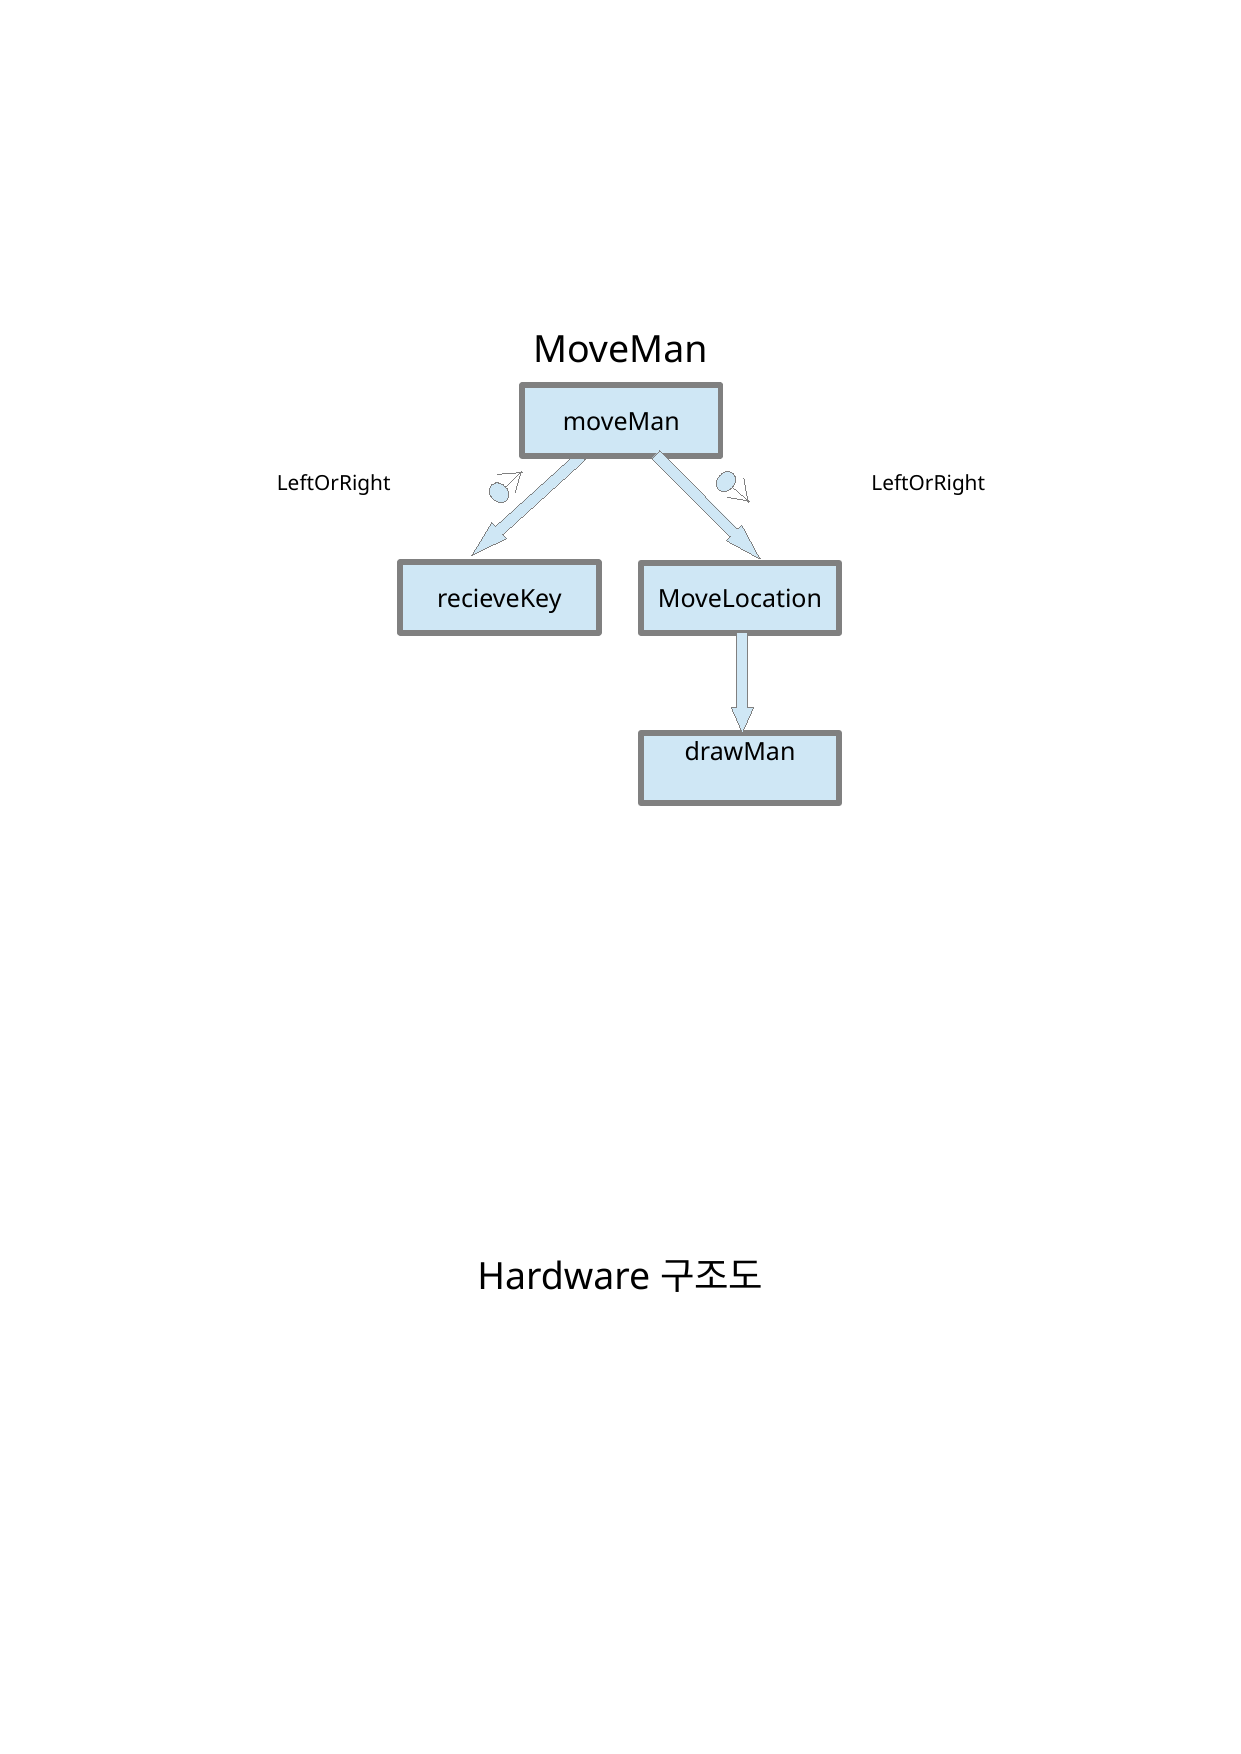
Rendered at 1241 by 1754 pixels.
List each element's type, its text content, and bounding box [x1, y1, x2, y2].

text MoveMan [118, 323, 1122, 374]
text [546, 468, 689, 497]
text Hardware 구조도 [118, 1246, 1122, 1301]
text LeftOrRight [679, 468, 1122, 497]
text LeftOrRight [118, 468, 558, 497]
